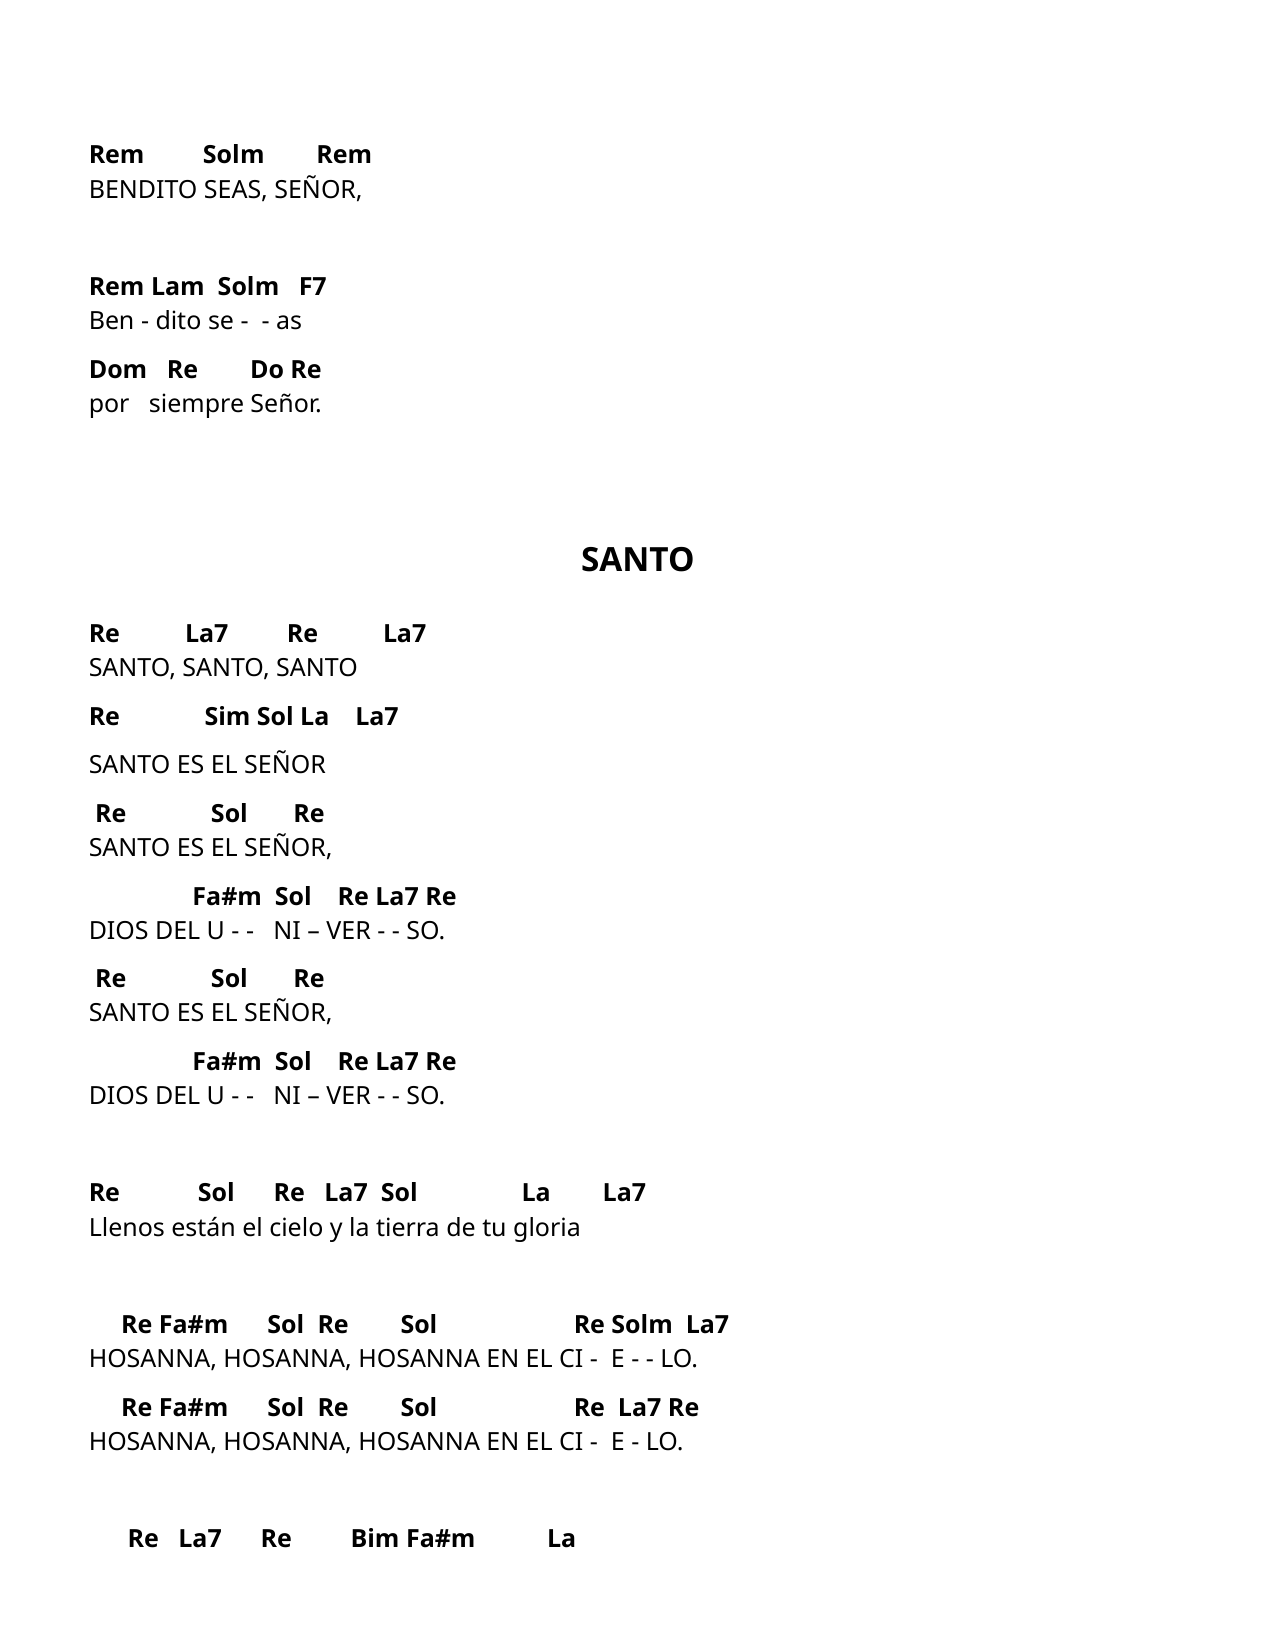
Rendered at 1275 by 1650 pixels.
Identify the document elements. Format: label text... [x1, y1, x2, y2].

text Re Sol Re [88, 961, 1186, 995]
text Rem Solm Rem [88, 137, 1186, 171]
text Re Fa#m Sol Re Sol Re Solm La7 [88, 1306, 1186, 1341]
text Ben - dito se - - as [88, 303, 1186, 337]
text Dom Re Do Re [88, 351, 1186, 385]
text SANTO ES EL SEÑOR, [88, 830, 1186, 864]
text DIOS DEL U - - NI – VER - - SO. [88, 912, 1186, 946]
text Re La7 Re La7 [88, 616, 1186, 650]
text Re Fa#m Sol Re Sol Re La7 Re [88, 1389, 1186, 1423]
text Re Sol Re La7 Sol La La7 [88, 1175, 1186, 1209]
text HOSANNA, HOSANNA, HOSANNA EN EL CI - E - LO. [88, 1423, 1186, 1457]
text SANTO [88, 536, 1186, 582]
text Re Sol Re [88, 796, 1186, 830]
text Fa#m Sol Re La7 Re [88, 1044, 1186, 1078]
text por siempre Señor. [88, 385, 1186, 419]
text SANTO, SANTO, SANTO [88, 650, 1186, 684]
text DIOS DEL U - - NI – VER - - SO. [88, 1078, 1186, 1112]
text HOSANNA, HOSANNA, HOSANNA EN EL CI - E - - LO. [88, 1341, 1186, 1374]
text Re Sim Sol La La7 [88, 698, 1186, 732]
text Llenos están el cielo y la tierra de tu gloria [88, 1209, 1186, 1243]
text SANTO ES EL SEÑOR [88, 747, 1186, 781]
text Rem Lam Solm F7 [88, 268, 1186, 303]
text BENDITO SEAS, SEÑOR, [88, 171, 1186, 205]
text Re La7 Re Bim Fa#m La [88, 1521, 1186, 1554]
text SANTO ES EL SEÑOR, [88, 995, 1186, 1029]
text Fa#m Sol Re La7 Re [88, 878, 1186, 912]
